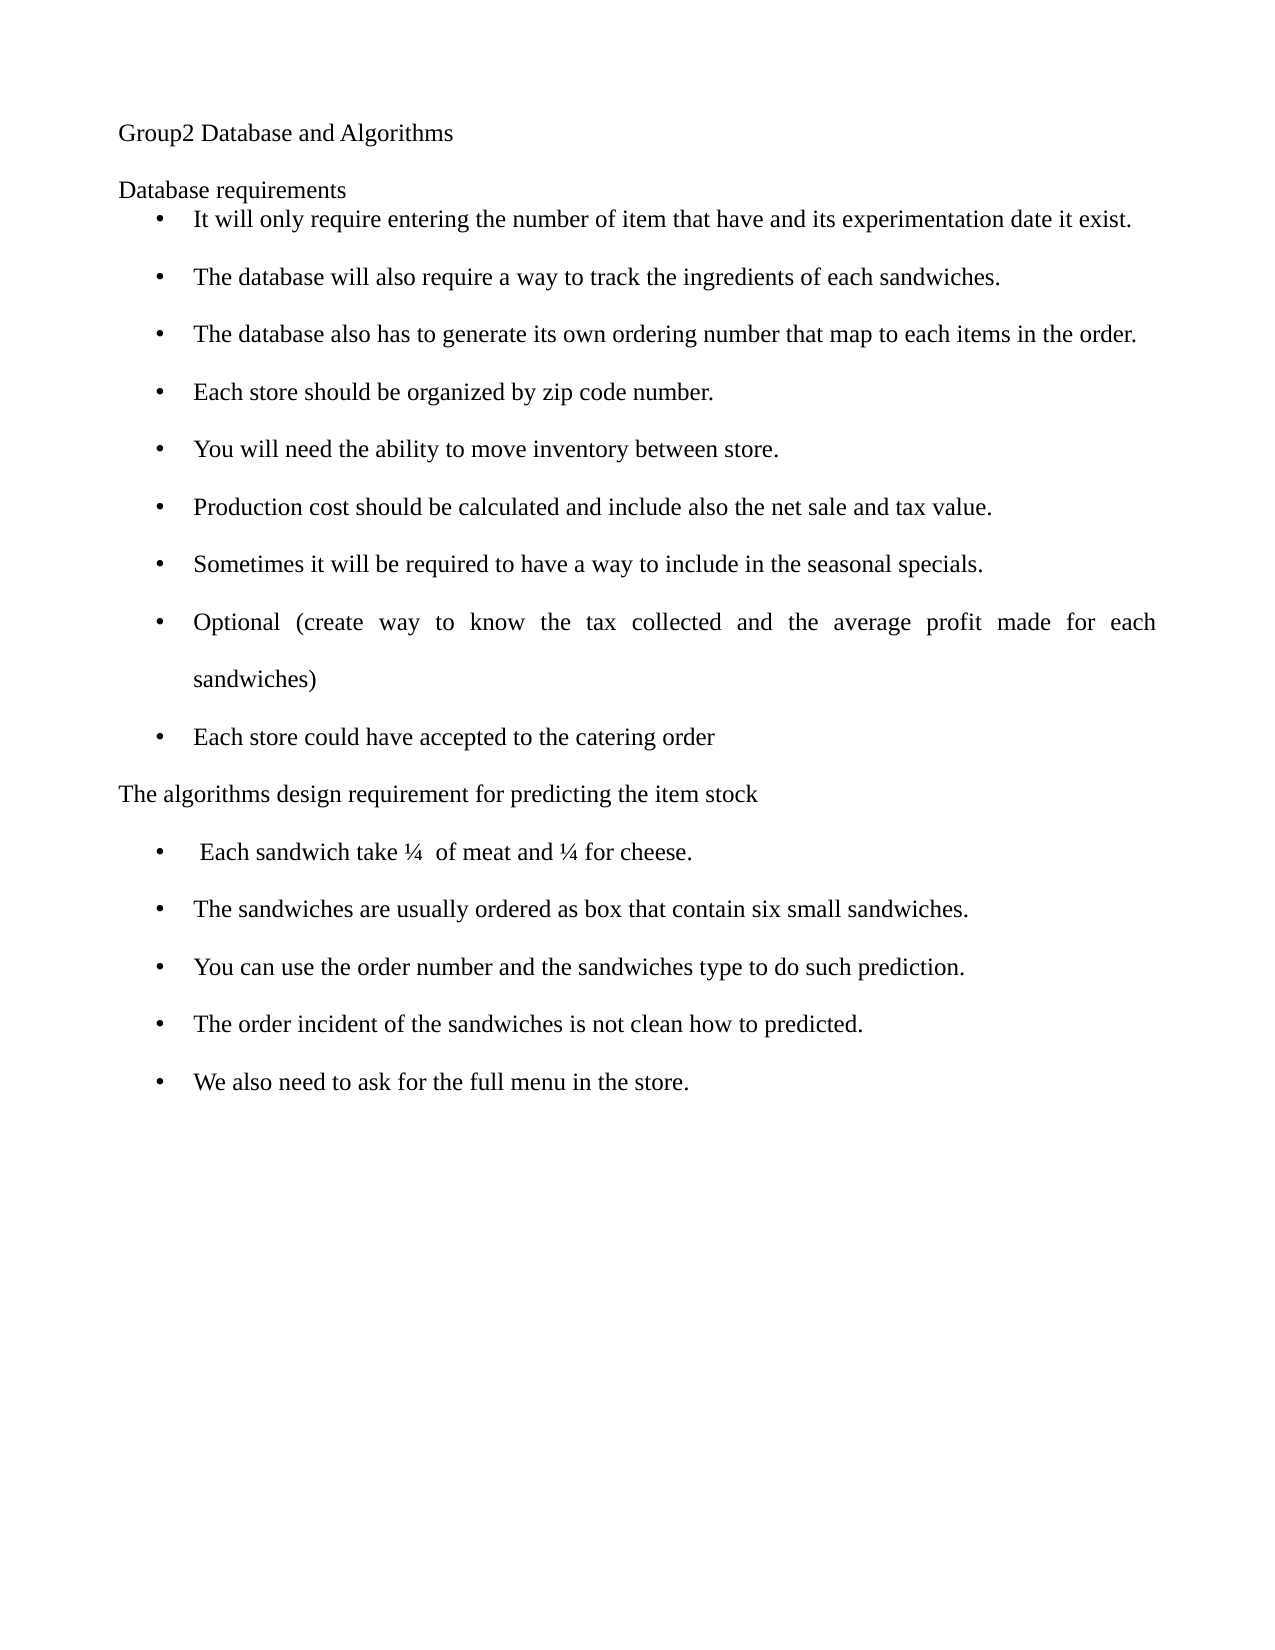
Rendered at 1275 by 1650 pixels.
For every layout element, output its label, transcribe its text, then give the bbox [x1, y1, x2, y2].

list Optional (create way to know the tax collected and the average profit made for each sandwiches) [156, 607, 1157, 693]
list The database will also require a way to track the ingredients of each sandwiches. [156, 262, 1157, 291]
list You can use the order number and the sandwiches type to do such prediction. [156, 952, 1157, 981]
list It will only require entering the number of item that have and its experimentation date it exist. [156, 204, 1157, 233]
list The sandwiches are usually ordered as box that contain six small sandwiches. [156, 894, 1157, 923]
text Group2 Database and Algorithms [118, 118, 1157, 147]
text The algorithms design requirement for predicting the item stock [118, 779, 1157, 808]
list The order incident of the sandwiches is not clean how to predicted. [156, 1009, 1157, 1038]
list Sometimes it will be required to have a way to include in the seasonal specials. [156, 549, 1157, 578]
list You will need the ability to move inventory between store. [156, 434, 1157, 463]
list The database also has to generate its own ordering number that map to each items in the order. [156, 319, 1157, 348]
list Each store should be organized by zip code number. [156, 377, 1157, 406]
list We also need to ask for the full menu in the store. [156, 1067, 1157, 1096]
text Database requirements [118, 176, 1157, 204]
list Each store could have accepted to the catering order [156, 722, 1157, 751]
list Production cost should be calculated and include also the net sale and tax value. [156, 492, 1157, 521]
list Each sandwich take ¼ of meat and ¼ for cheese. [156, 837, 1157, 866]
